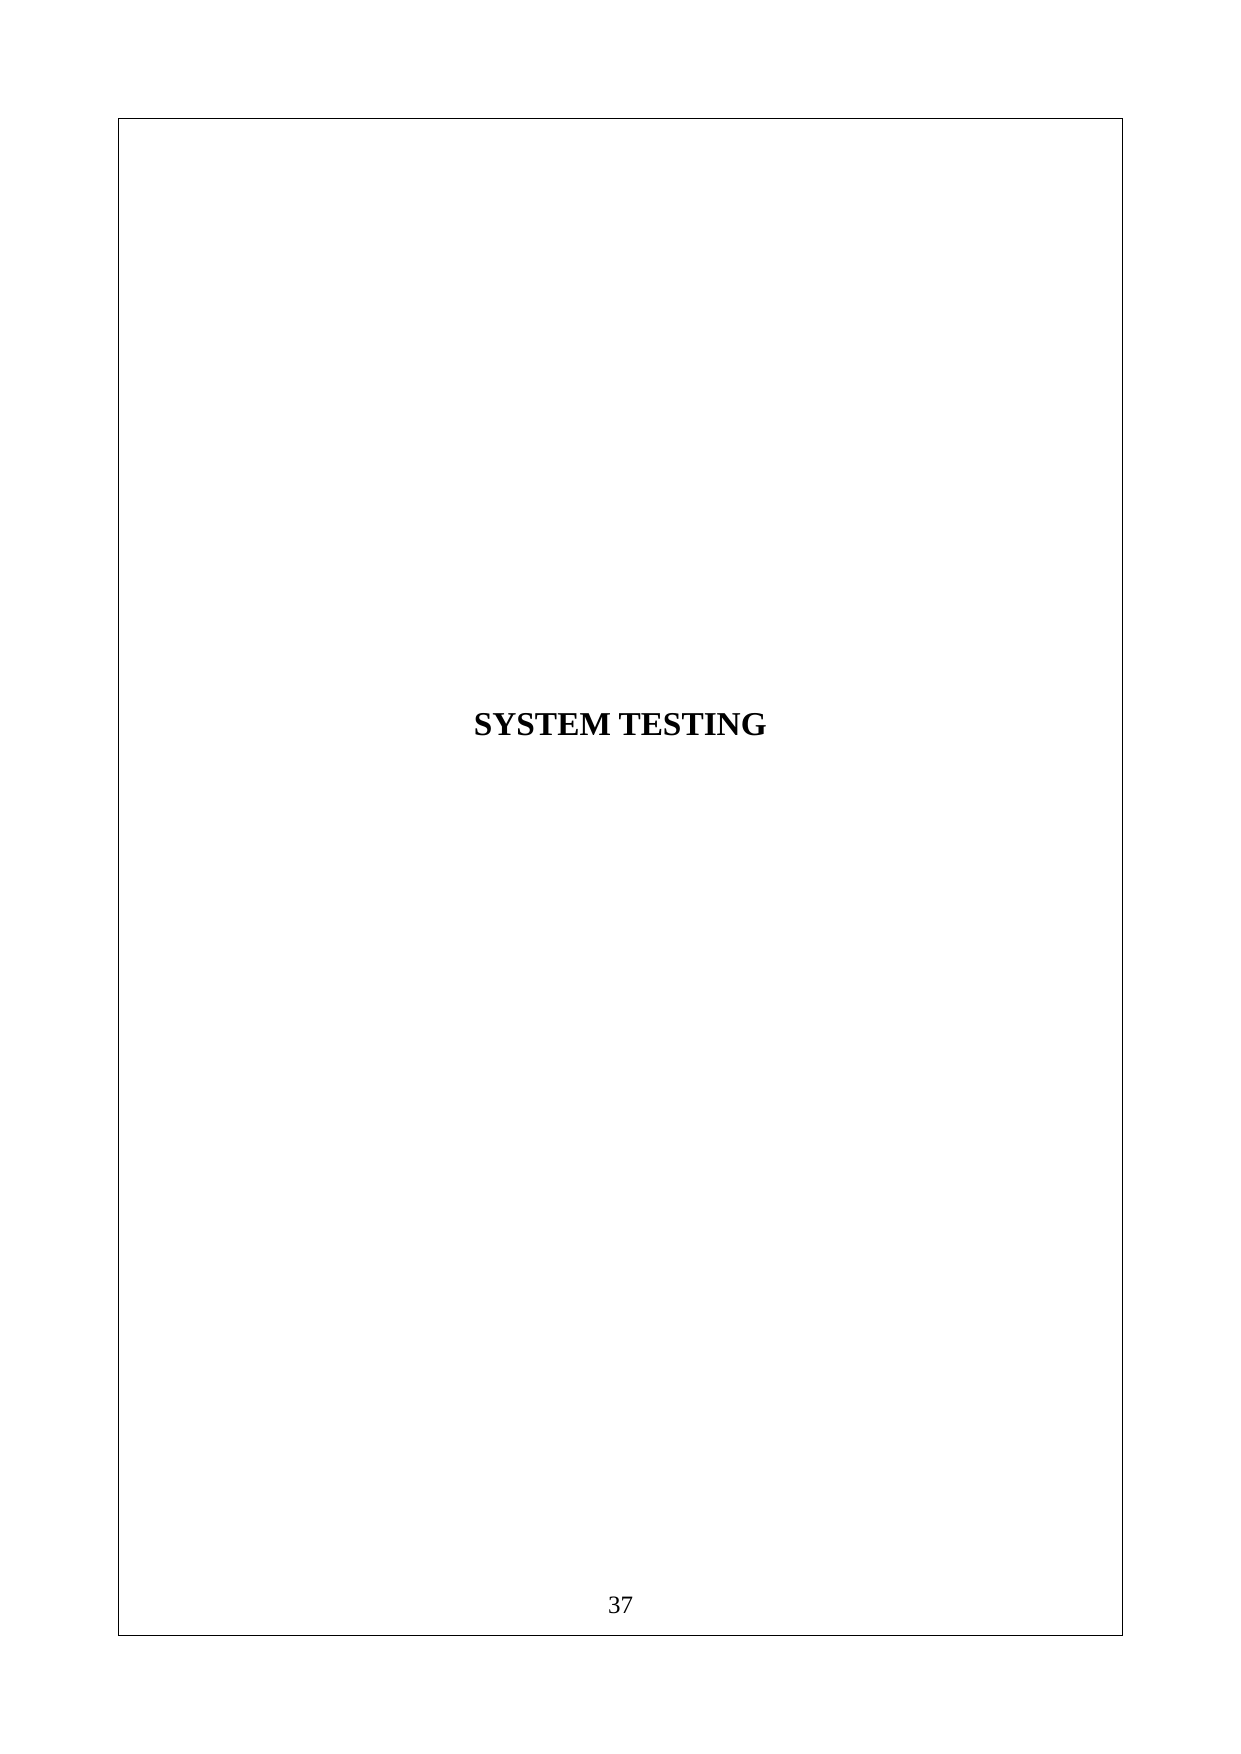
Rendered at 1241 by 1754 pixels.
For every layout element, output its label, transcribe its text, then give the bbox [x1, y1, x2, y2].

text SYSTEM TESTING [133, 704, 1107, 743]
